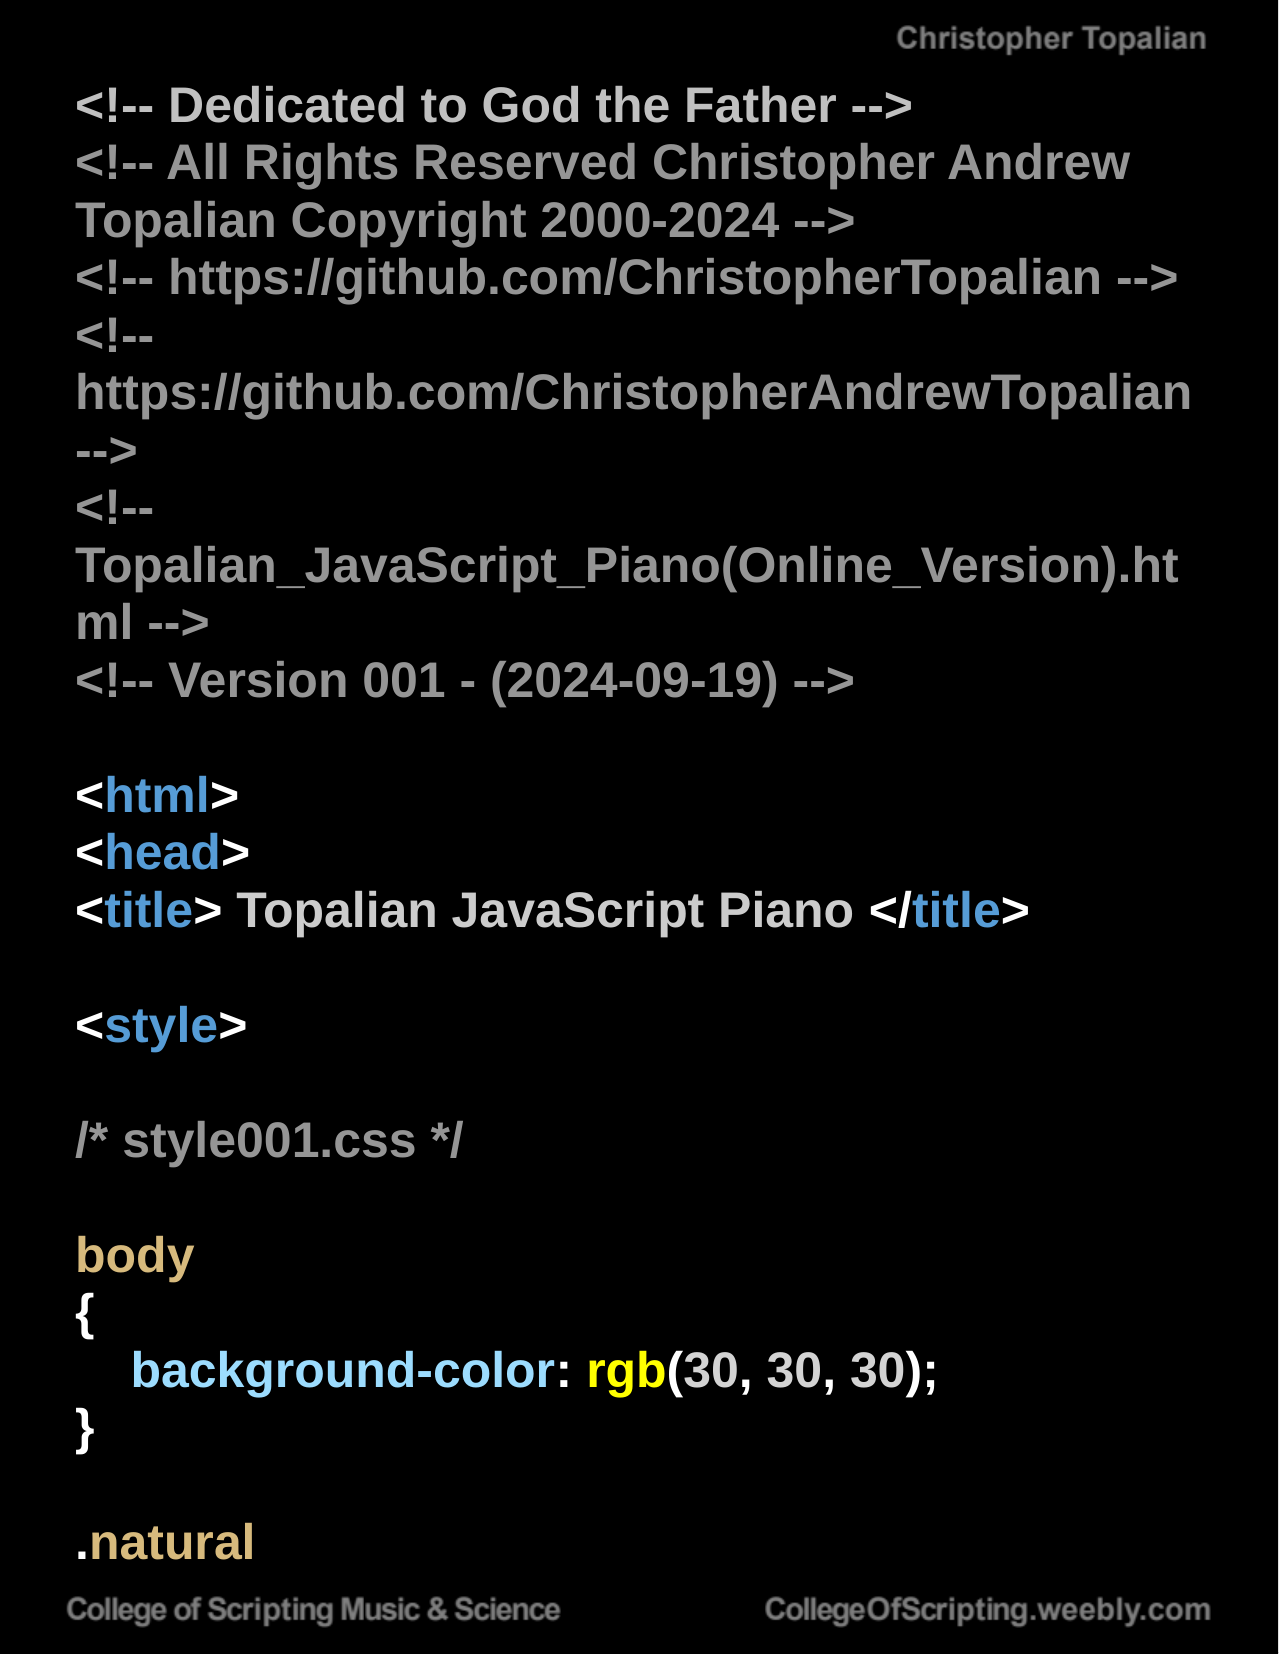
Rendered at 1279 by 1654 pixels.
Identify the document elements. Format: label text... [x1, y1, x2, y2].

text } [75, 1397, 1203, 1455]
text <head> [75, 822, 1203, 880]
text <!-- https://github.com/ChristopherAndrewTopalian --> [75, 305, 1203, 477]
text <html> [75, 765, 1203, 822]
text body [75, 1225, 1203, 1282]
text /* style001.css */ [75, 1110, 1203, 1167]
text <style> [75, 995, 1203, 1052]
text background-color: rgb(30, 30, 30); [75, 1340, 1203, 1397]
text <!-- https://github.com/ChristopherTopalian --> [75, 247, 1203, 305]
text <!-- All Rights Reserved Christopher Andrew Topalian Copyright 2000-2024 --> [75, 132, 1203, 247]
text <!-- Version 001 - (2024-09-19) --> [75, 650, 1203, 707]
text <title> Topalian JavaScript Piano </title> [75, 880, 1203, 937]
text .natural [75, 1512, 1203, 1570]
text <!-- Topalian_JavaScript_Piano(Online_Version).html --> [75, 477, 1203, 650]
text { [75, 1282, 1203, 1340]
text <!-- Dedicated to God the Father --> [75, 75, 1203, 132]
